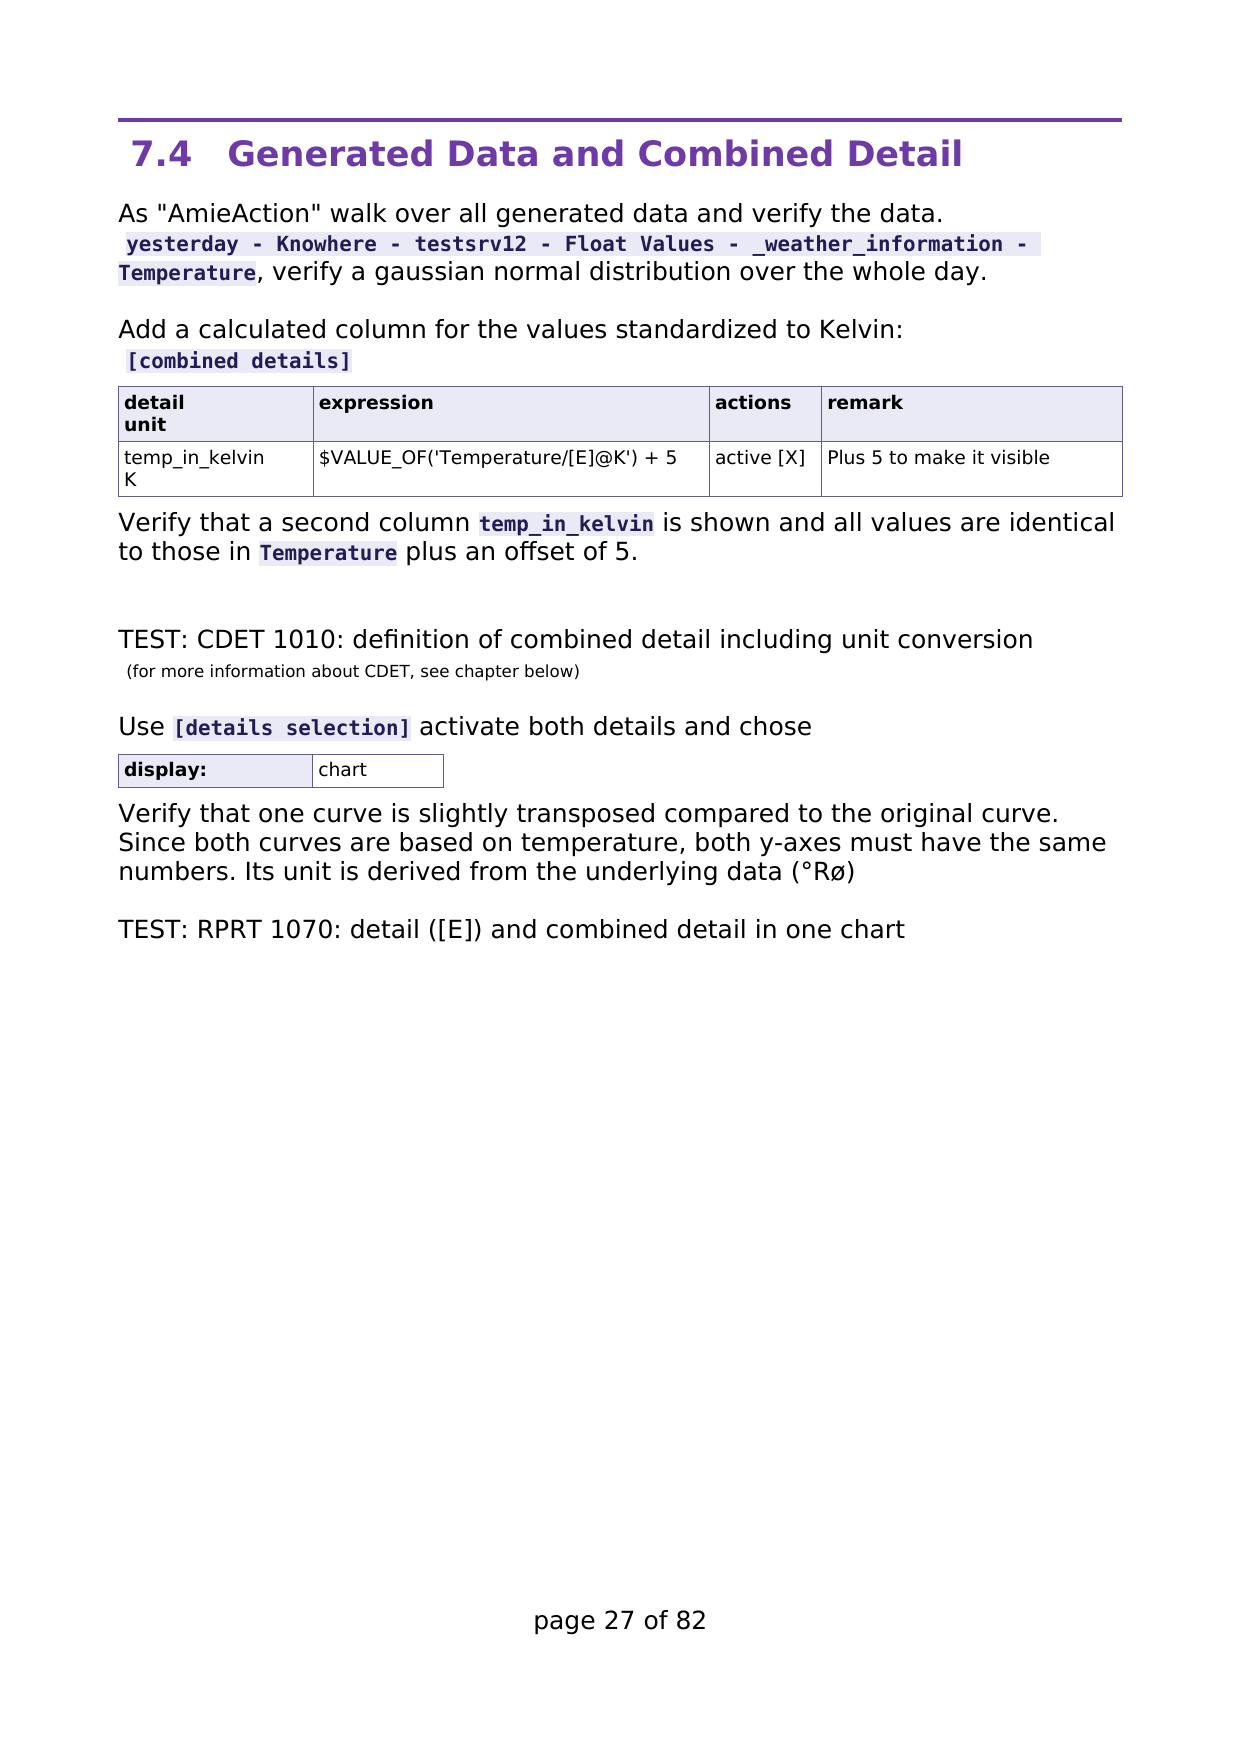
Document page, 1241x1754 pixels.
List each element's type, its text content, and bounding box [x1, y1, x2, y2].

subtitle Generated Data and Combined Detail [118, 122, 1122, 187]
table_header remark [822, 387, 1122, 441]
table_header actions [710, 387, 821, 441]
text yesterday - Knowhere - testsrv12 - Float Values - _weather_information - Temperature, verify a gaussian normal distribution over the whole day. [118, 228, 1122, 287]
text Verify that one curve is slightly transposed compared to the original curve. Since both curves are based on temperature, both y-axes must have the same numbers. Its unit is derived from the underlying data (°Rø) [118, 799, 1122, 886]
text Use [details selection] activate both details and chose [118, 712, 1122, 742]
table_header expression [314, 387, 709, 441]
text (for more information about CDET, see chapter below) [118, 654, 1122, 683]
table_cell active [X] [710, 442, 821, 496]
text As "AmieAction" walk over all generated data and verify the data. [118, 199, 1122, 228]
table_cell Plus 5 to make it visible [822, 442, 1122, 496]
text TEST: RPRT 1070: detail ([E]) and combined detail in one chart [118, 915, 1122, 944]
text Verify that a second column temp_in_kelvin is shown and all values are identical to those in Temperature plus an offset of 5. [118, 508, 1122, 567]
table_header display: [119, 755, 312, 787]
text [combined details] [118, 345, 1122, 374]
table_header chart [313, 755, 443, 787]
table_cell $VALUE_OF('Temperature/[E]@K') + 5 [314, 442, 709, 496]
table_cell temp_in_kelvin K [119, 442, 313, 496]
text TEST: CDET 1010: definition of combined detail including unit conversion [118, 625, 1122, 654]
table_header detail unit [119, 387, 313, 441]
text Add a calculated column for the values standardized to Kelvin: [118, 316, 1122, 345]
